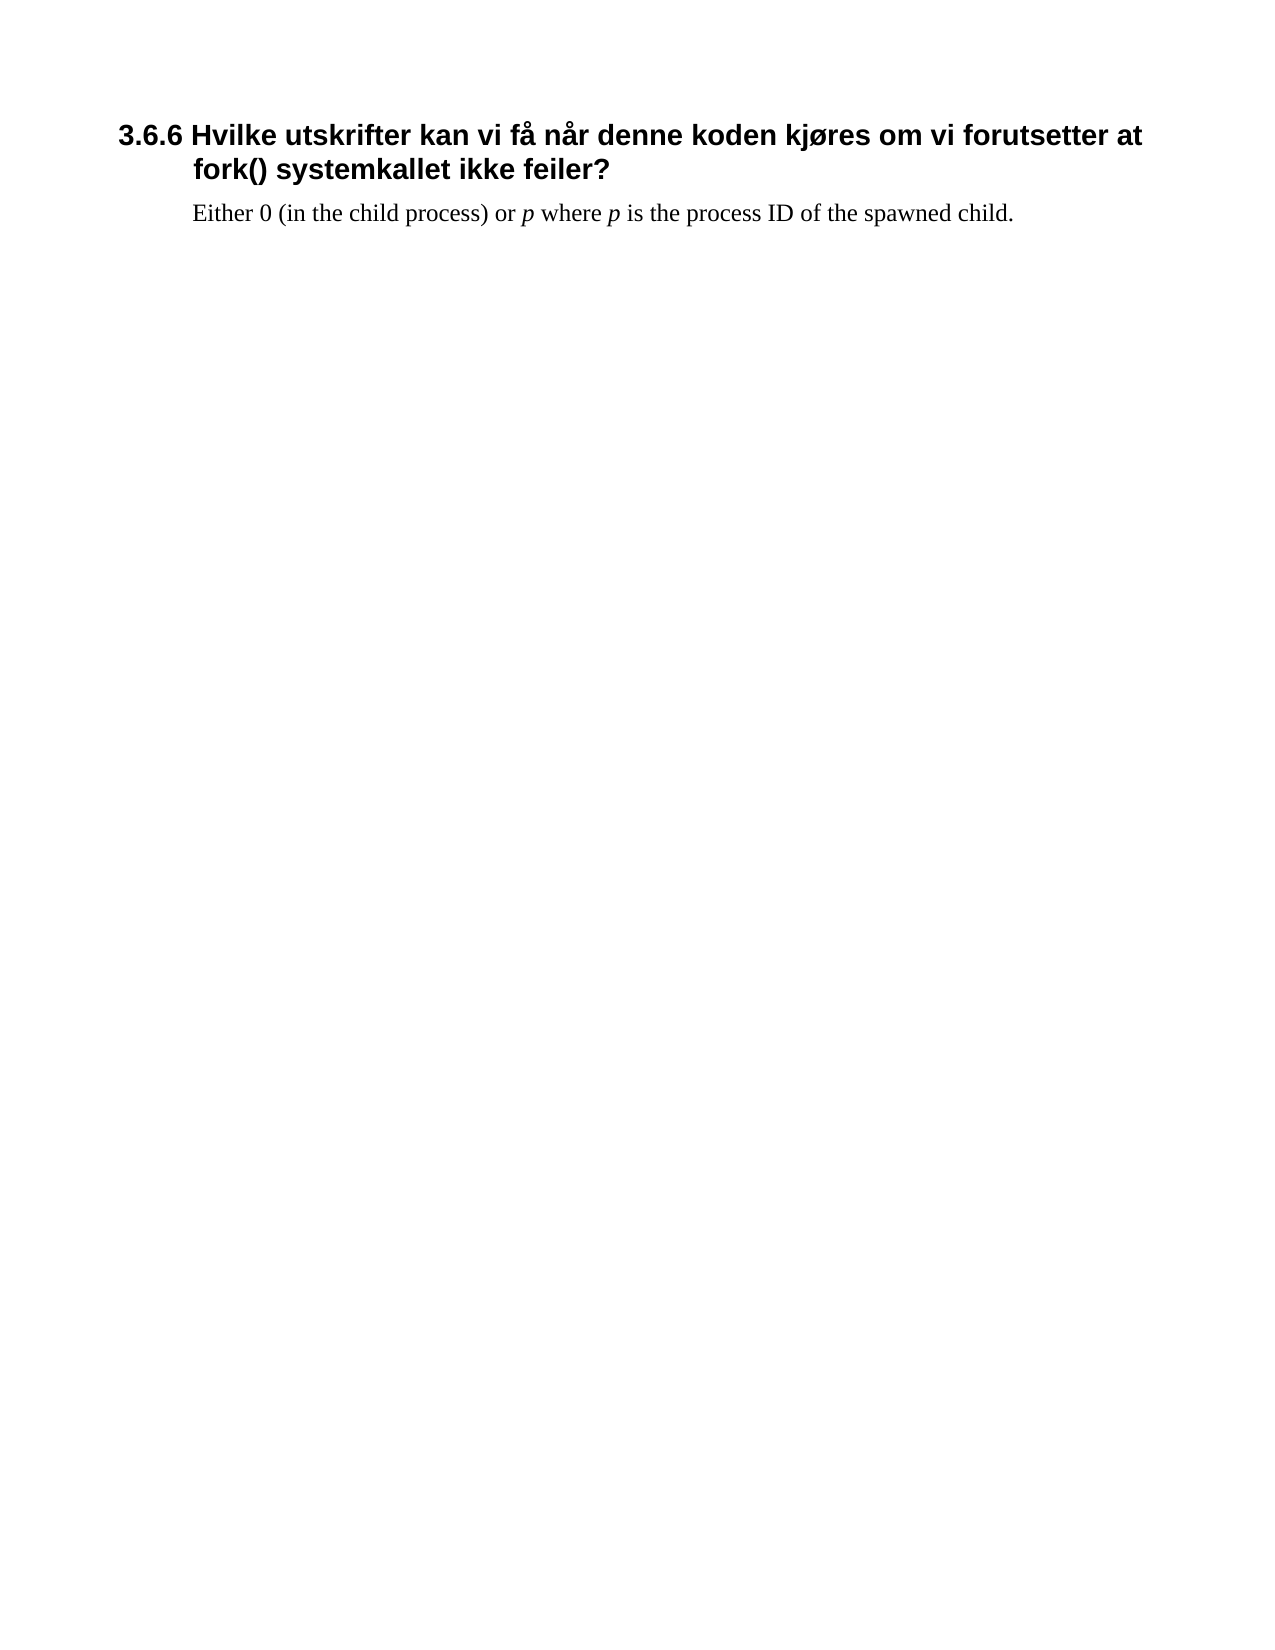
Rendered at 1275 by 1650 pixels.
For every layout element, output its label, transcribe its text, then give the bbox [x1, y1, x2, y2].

text Either 0 (in the child process) or p where p is the process ID of the spawned child. [118, 198, 1157, 226]
subtitle 3.6.6 Hvilke utskrifter kan vi få når denne koden kjøres om vi forutsetter at fork() systemkallet ikke feiler? [118, 118, 1157, 185]
